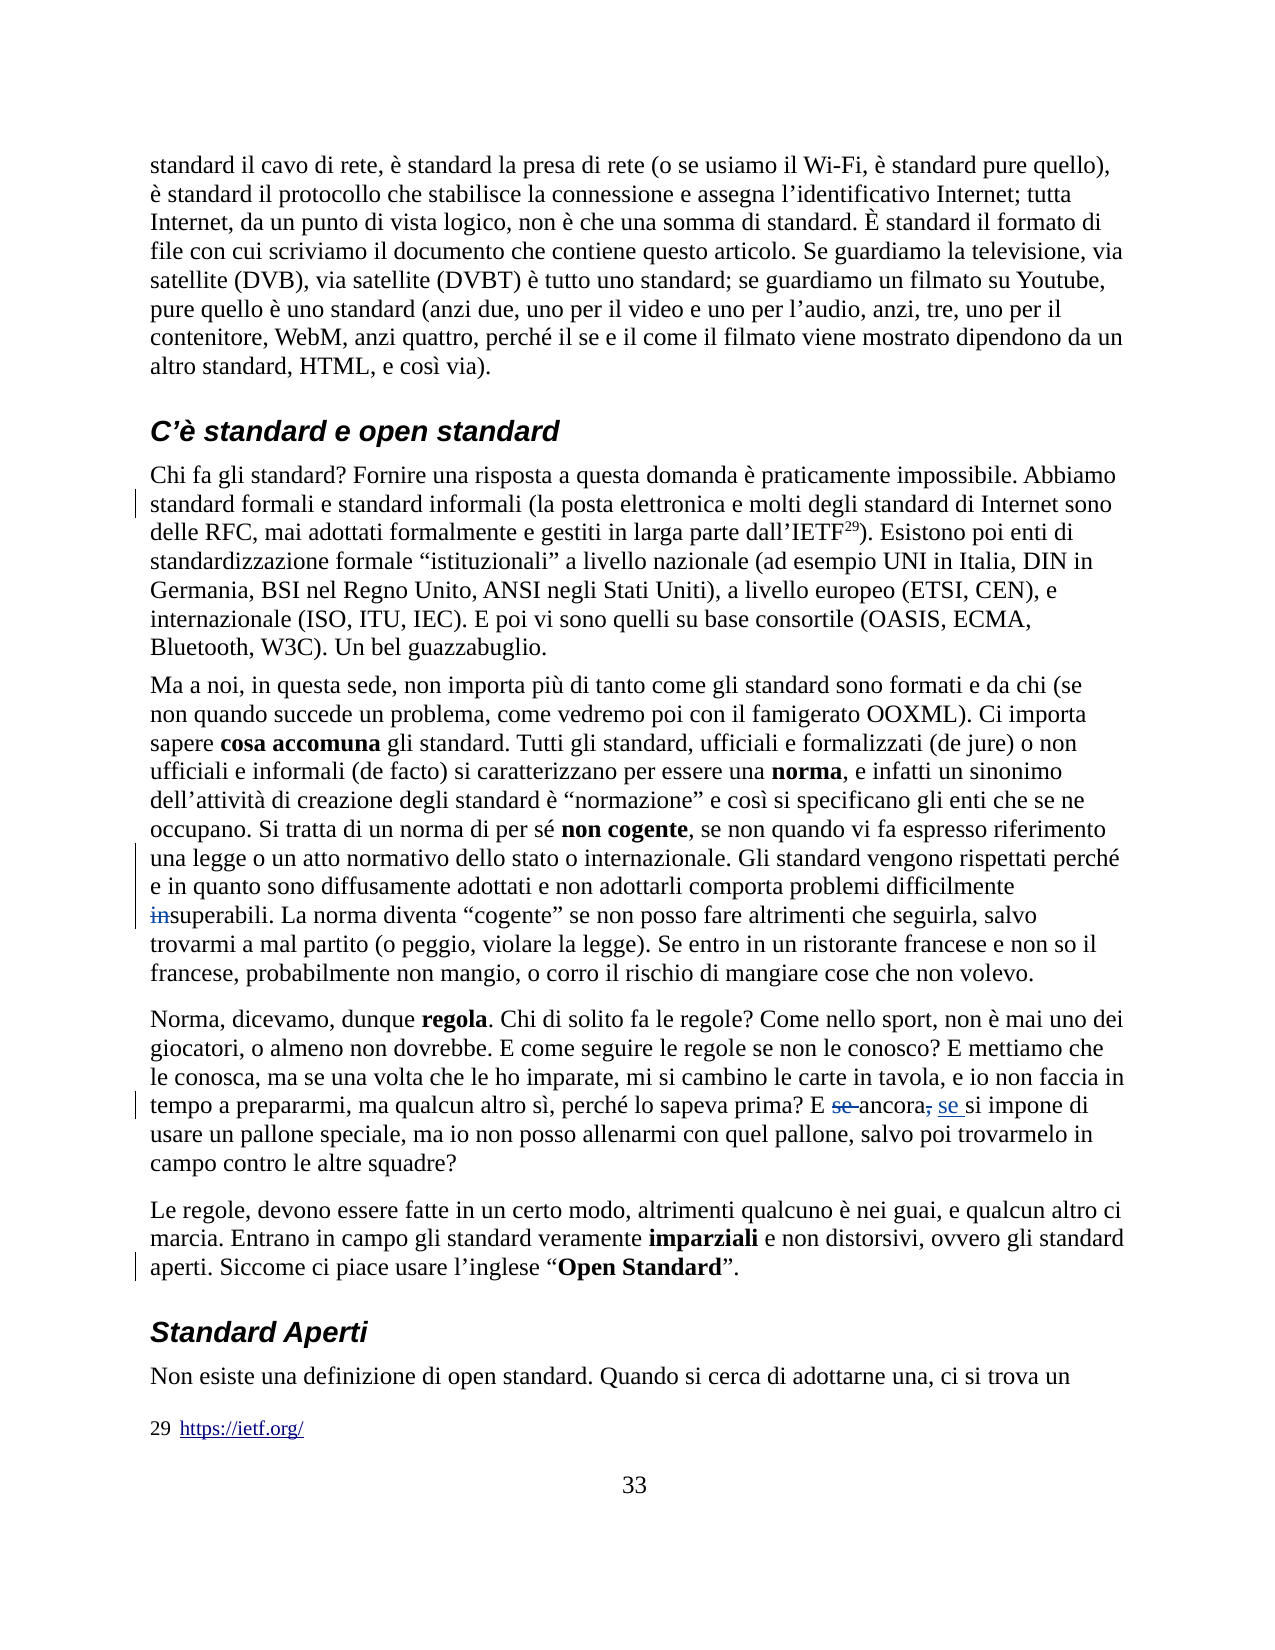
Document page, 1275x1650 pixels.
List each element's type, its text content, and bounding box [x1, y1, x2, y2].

text https://ietf.org/ [150, 1416, 1125, 1440]
subtitle Standard Aperti [150, 1315, 1125, 1348]
text Chi fa gli standard? Fornire una risposta a questa domanda è praticamente impossibile. Abbiamo standard formali e standard informali (la posta elettronica e molti degli standard di Internet sono delle RFC, mai adottati formalmente e gestiti in larga parte dall’IETF). Esistono poi enti di standardizzazione formale “istituzionali” a livello nazionale (ad esempio UNI in Italia, DIN in Germania, BSI nel Regno Unito, ANSI negli Stati Uniti), a livello europeo (ETSI, CEN), e internazionale (ISO, ITU, IEC). E poi vi sono quelli su base consortile (OASIS, ECMA, Bluetooth, W3C). Un bel guazzabuglio. [150, 460, 1125, 661]
text Le regole, devono essere fatte in un certo modo, altrimenti qualcuno è nei guai, e qualcun altro ci marcia. Entrano in campo gli standard veramente imparziali e non distorsivi, ovvero gli standard aperti. Siccome ci piace usare l’inglese “Open Standard”. [150, 1195, 1125, 1281]
text Non esiste una definizione di open standard. Quando si cerca di adottarne una, ci si trova un [150, 1361, 1125, 1390]
subtitle C’è standard e open standard [150, 414, 1125, 447]
text Ma a noi, in questa sede, non importa più di tanto come gli standard sono formati e da chi (se non quando succede un problema, come vedremo poi con il famigerato OOXML). Ci importa sapere cosa accomuna gli standard. Tutti gli standard, ufficiali e formalizzati (de jure) o non ufficiali e informali (de facto) si caratterizzano per essere una norma, e infatti un sinonimo dell’attività di creazione degli standard è “normazione” e così si specificano gli enti che se ne occupano. Si tratta di un norma di per sé non cogente, se non quando vi fa espresso riferimento una legge o un atto normativo dello stato o internazionale. Gli standard vengono rispettati perché e in quanto sono diffusamente adottati e non adottarli comporta problemi difficilmente superabili. La norma diventa “cogente” se non posso fare altrimenti che seguirla, salvo trovarmi a mal partito (o peggio, violare la legge). Se entro in un ristorante francese e non so il francese, probabilmente non mangio, o corro il rischio di mangiare cose che non volevo. [150, 670, 1125, 986]
text standard il cavo di rete, è standard la presa di rete (o se usiamo il Wi-Fi, è standard pure quello), è standard il protocollo che stabilisce la connessione e assegna l’identificativo Internet; tutta Internet, da un punto di vista logico, non è che una somma di standard. È standard il formato di file con cui scriviamo il documento che contiene questo articolo. Se guardiamo la televisione, via satellite (DVB), via satellite (DVBT) è tutto uno standard; se guardiamo un filmato su Youtube, pure quello è uno standard (anzi due, uno per il video e uno per l’audio, anzi, tre, uno per il contenitore, WebM, anzi quattro, perché il se e il come il filmato viene mostrato dipendono da un altro standard, HTML, e così via). [150, 150, 1125, 380]
text Norma, dicevamo, dunque regola. Chi di solito fa le regole? Come nello sport, non è mai uno dei giocatori, o almeno non dovrebbe. E come seguire le regole se non le conosco? E mettiamo che le conosca, ma se una volta che le ho imparate, mi si cambino le carte in tavola, e io non faccia in tempo a prepararmi, ma qualcun altro sì, perché lo sapeva prima? E ancora se si impone di usare un pallone speciale, ma io non posso allenarmi con quel pallone, salvo poi trovarmelo in campo contro le altre squadre? [150, 1004, 1125, 1177]
